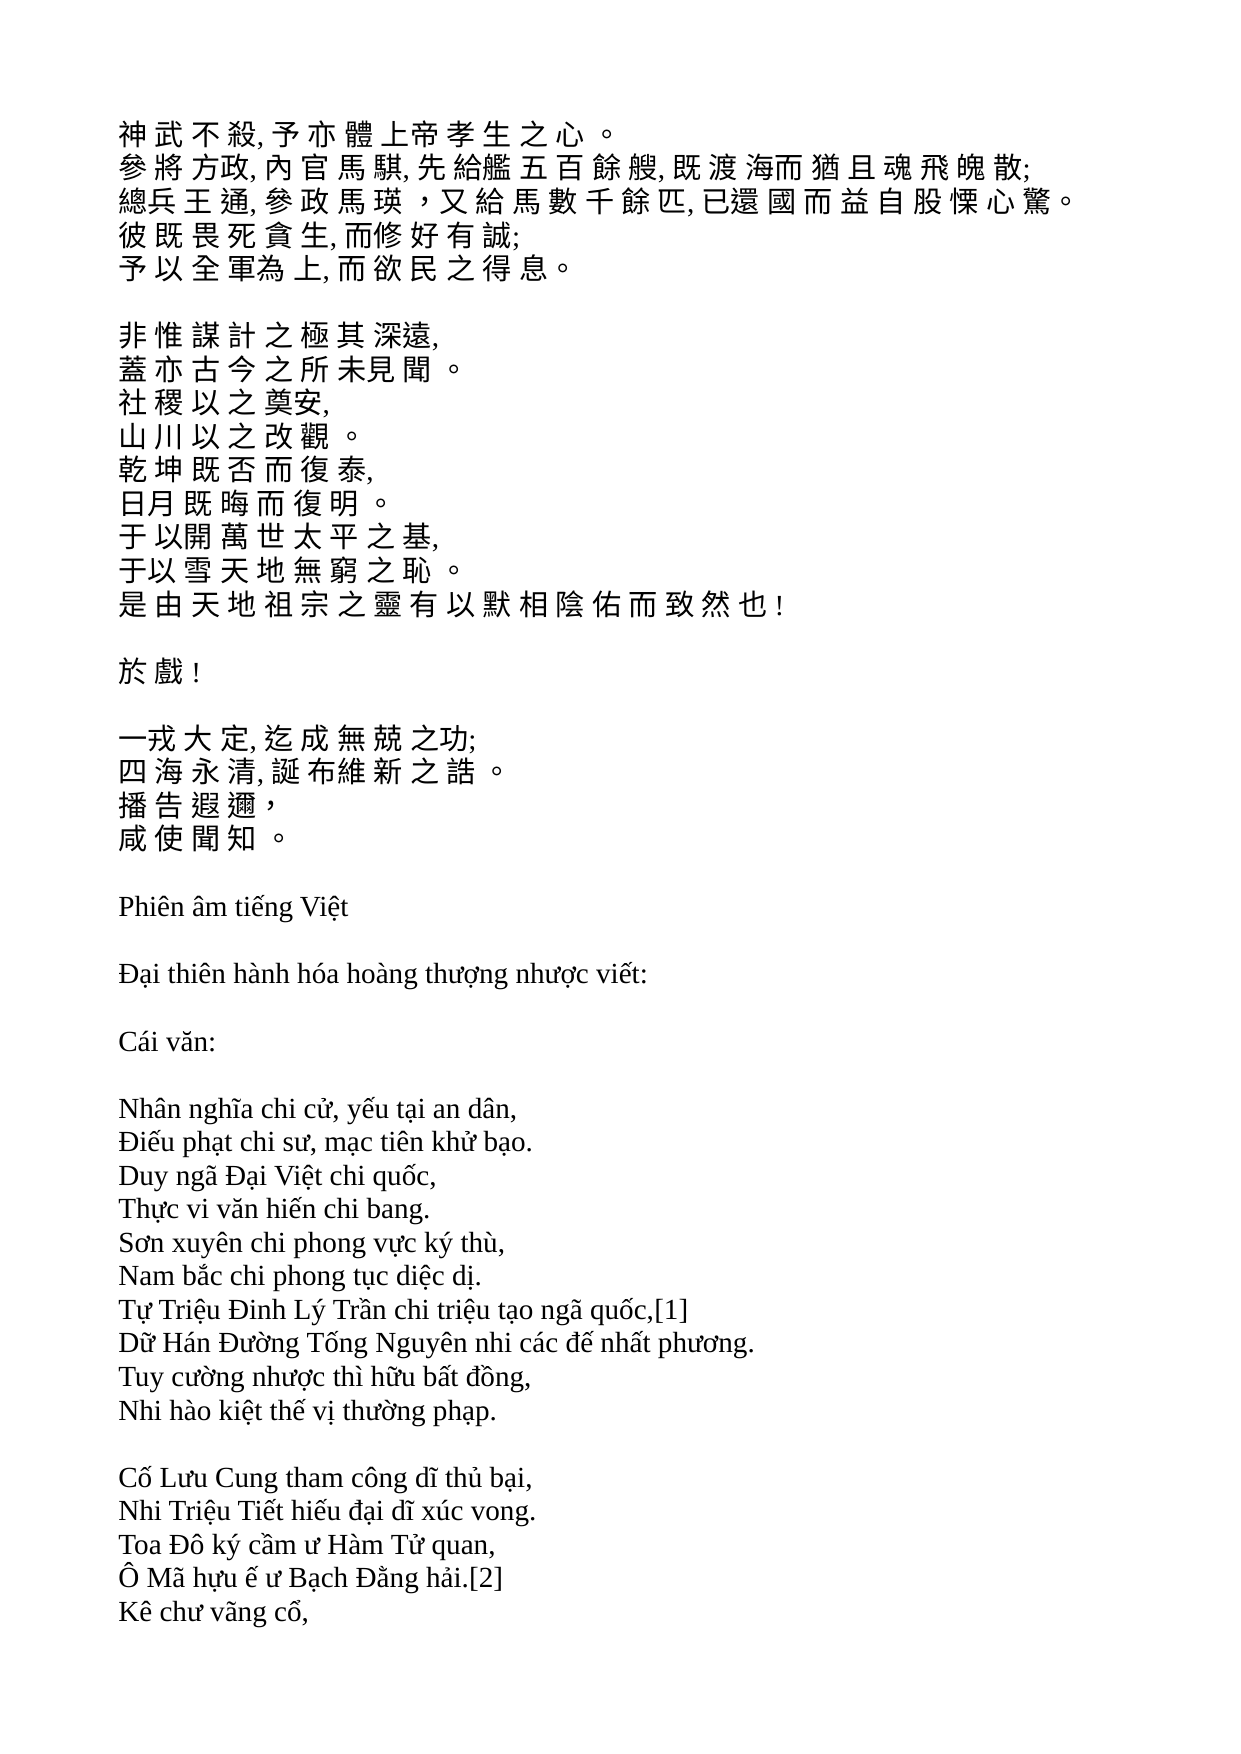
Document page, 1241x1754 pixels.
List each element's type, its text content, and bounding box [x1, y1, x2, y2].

text Phiên âm tiếng Việt [118, 889, 1122, 923]
text 神 武 不 殺, 予 亦 體 上帝 孝 生 之 心 。 參 將 方政, 內 官 馬 騏, 先 給艦 五 百 餘 艘, 既 渡 海而 猶 且 魂 飛 魄 散; 總兵 王 通, 參 政 馬 瑛 ，又 給 馬 數 千 餘 匹, 已還 國 而 益 自 股 慄 心 驚。 彼 既 畏 死 貪 生, 而修 好 有 誠; 予 以 全 軍為 上, 而 欲 民 之 得 息。 非 惟 謀 計 之 極 其 深遠, 蓋 亦 古 今 之 所 未見 聞 。 社 稷 以 之 奠安, 山 川 以 之 改 觀 。 乾 坤 既 否 而 復 泰, 日月 既 晦 而 復 明 。 于 以開 萬 世 太 平 之 基, 于以 雪 天 地 無 窮 之 恥 。 是 由 天 地 祖 宗 之 靈 有 以 默 相 陰 佑 而 致 然 也 ! 於 戲 ! 一戎 大 定, 迄 成 無 兢 之功; 四 海 永 清, 誕 布維 新 之 誥 。 播 告 遐 邇， 咸 使 聞 知 。 [118, 118, 1122, 856]
text Đại thiên hành hóa hoàng thượng nhược viết: Cái văn: Nhân nghĩa chi cử, yếu tại an dân, Điếu phạt chi sư, mạc tiên khử bạo. Duy ngã Đại Việt chi quốc, Thực vi văn hiến chi bang. Sơn xuyên chi phong vực ký thù, Nam bắc chi phong tục diệc dị. Tự Triệu Đinh Lý Trần chi triệu tạo ngã quốc,[1] Dữ Hán Đường Tống Nguyên nhi các đế nhất phương. Tuy cường nhược thì hữu bất đồng, Nhi hào kiệt thế vị thường phạp. Cố Lưu Cung tham công dĩ thủ bại, Nhi Triệu Tiết hiếu đại dĩ xúc vong. Toa Đô ký cầm ư Hàm Tử quan, Ô Mã hựu ế ư Bạch Đằng hải.[2] Kê chư vãng cổ, [118, 957, 1122, 1627]
